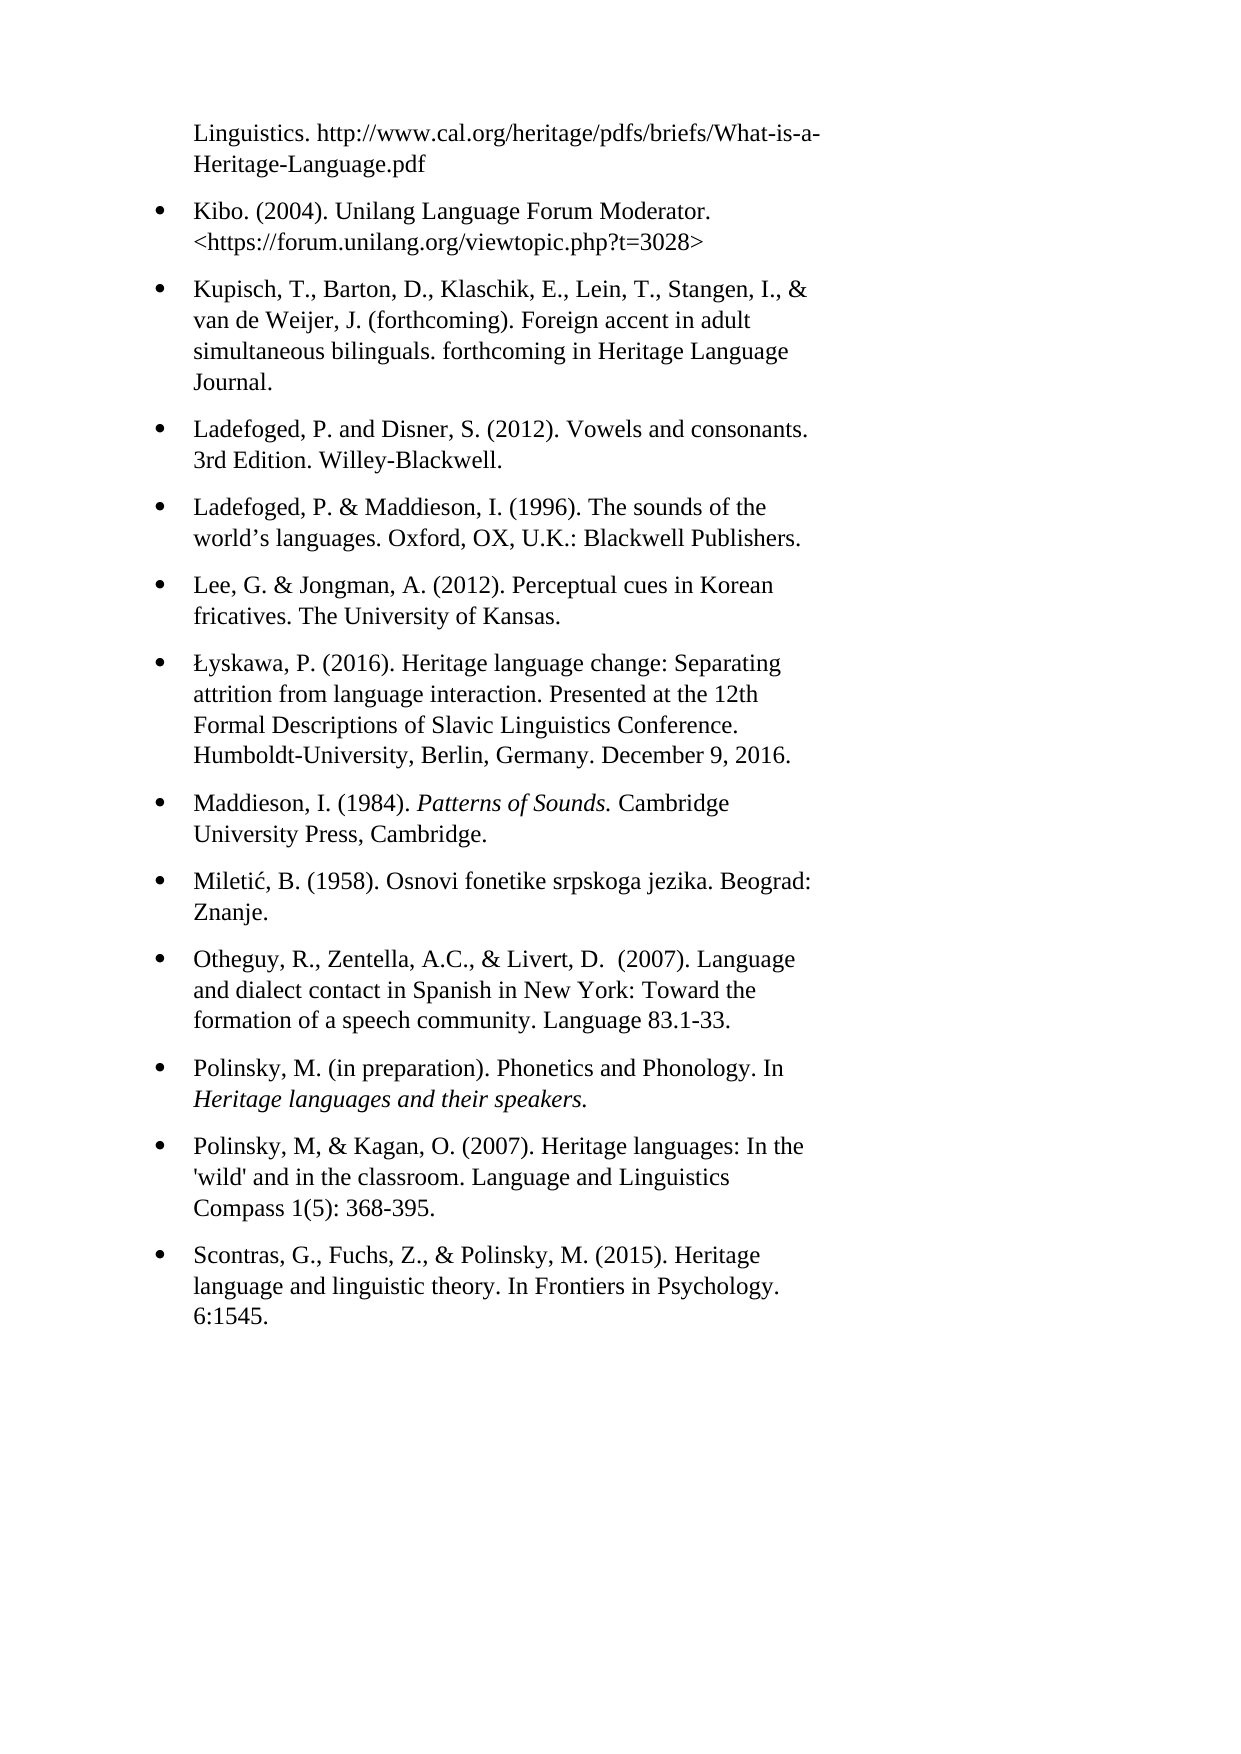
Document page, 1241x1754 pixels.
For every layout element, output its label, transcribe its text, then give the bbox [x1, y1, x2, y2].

list Miletić, B. (1958). Osnovi fonetike srpskoga jezika. Beograd: Znanje. [156, 866, 827, 926]
list Otheguy, R., Zentella, A.C., & Livert, D. (2007). Language and dialect contact in Spanish in New York: Toward the formation of a speech community. Language 83.1-33. [156, 944, 827, 1034]
list Polinsky, M, & Kagan, O. (2007). Heritage languages: In the 'wild' and in the classroom. Language and Linguistics Compass 1(5): 368-395. [156, 1131, 827, 1221]
list Ladefoged, P. and Disner, S. (2012). Vowels and consonants. 3rd Edition. Willey-Blackwell. [156, 414, 827, 473]
list Maddieson, I. (1984). Patterns of Sounds. Cambridge University Press, Cambridge. [156, 788, 827, 847]
list Scontras, G., Fuchs, Z., & Polinsky, M. (2015). Heritage language and linguistic theory. In Frontiers in Psychology. 6:1545. [156, 1240, 827, 1330]
list Ladefoged, P. & Maddieson, I. (1996). The sounds of the world’s languages. Oxford, OX, U.K.: Blackwell Publishers. [156, 492, 827, 552]
list Polinsky, M. (in preparation). Phonetics and Phonology. In Heritage languages and their speakers. [156, 1053, 827, 1112]
list Linguistics. http://www.cal.org/heritage/pdfs/briefs/What-is-a-Heritage-Language.pdf [156, 118, 827, 178]
list Kibo. (2004). Unilang Language Forum Moderator. <https://forum.unilang.org/viewtopic.php?t=3028> [156, 196, 827, 256]
list Łyskawa, P. (2016). Heritage language change: Separating attrition from language interaction. Presented at the 12th Formal Descriptions of Slavic Linguistics Conference. Humboldt-University, Berlin, Germany. December 9, 2016. [156, 648, 827, 769]
list Kupisch, T., Barton, D., Klaschik, E., Lein, T., Stangen, I., & van de Weijer, J. (forthcoming). Foreign accent in adult simultaneous bilinguals. forthcoming in Heritage Language Journal. [156, 274, 827, 395]
list Lee, G. & Jongman, A. (2012). Perceptual cues in Korean fricatives. The University of Kansas. [156, 570, 827, 630]
